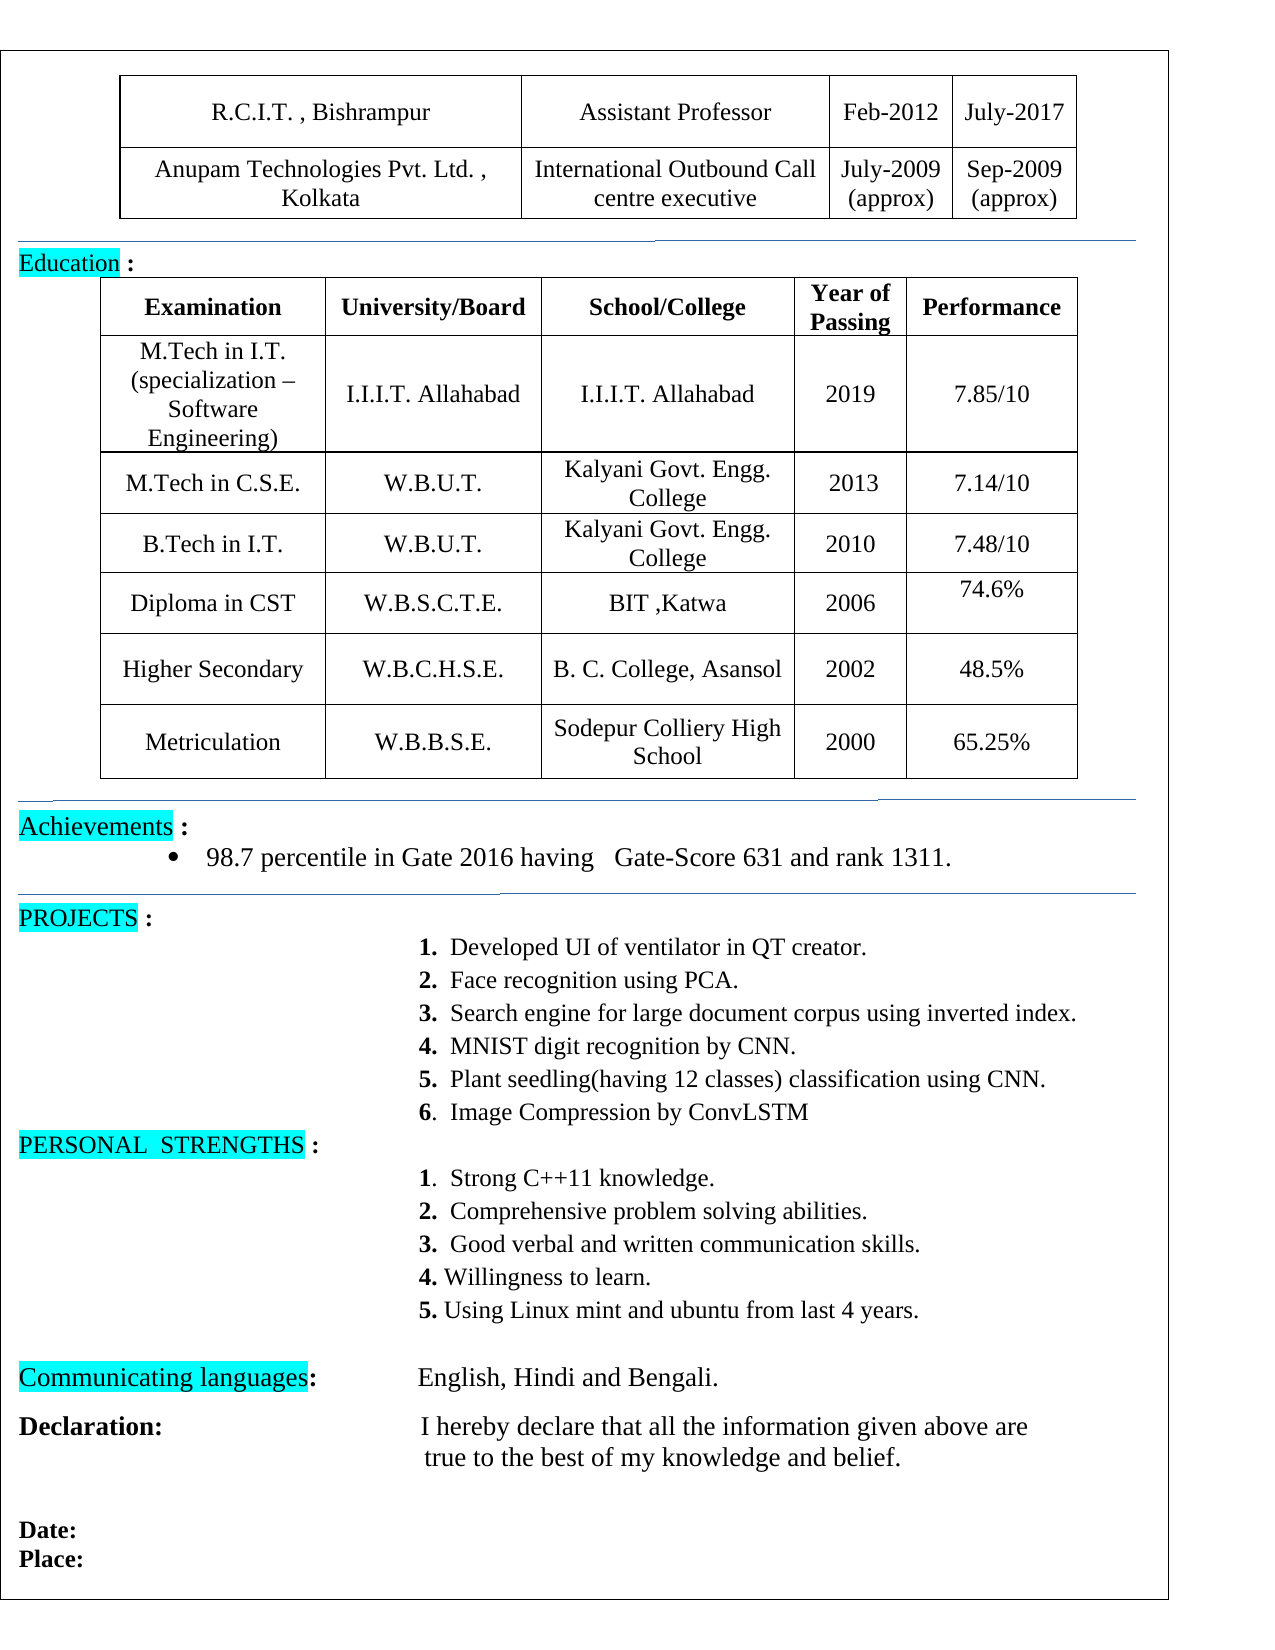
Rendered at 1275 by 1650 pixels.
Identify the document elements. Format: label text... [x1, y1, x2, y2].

table_cell July-2017 [953, 76, 1076, 147]
table_header Examination [101, 278, 325, 335]
text 1. Strong C++11 knowledge. [19, 1163, 1087, 1192]
table_cell 2006 [795, 573, 906, 632]
table_cell 7.48/10 [907, 514, 1077, 572]
table_cell BIT ,Katwa [542, 573, 794, 632]
table_cell M.Tech in I.T. (specialization – Software Engineering) [101, 336, 325, 451]
text Personal STRENGTHS : [19, 1130, 1087, 1159]
table_cell 2019 [795, 336, 906, 451]
text 2. Comprehensive problem solving abilities. [131, 1196, 1087, 1225]
table_cell 7.14/10 [907, 453, 1077, 513]
table_cell Higher Secondary [101, 634, 325, 704]
table_cell 7.85/10 [907, 336, 1077, 451]
table_cell International Outbound Call centre executive [522, 148, 829, 218]
text Declaration: I hereby declare that all the information given above are [19, 1409, 1087, 1441]
table_cell W.B.C.H.S.E. [326, 634, 541, 704]
table_cell Feb-2012 [830, 76, 952, 147]
table_header School/College [542, 278, 794, 335]
table_cell Assistant Professor [522, 76, 829, 147]
table_cell Kalyani Govt. Engg. College [542, 453, 794, 513]
table_cell B.Tech in I.T. [101, 514, 325, 572]
text Communicating languages: English, Hindi and Bengali. [19, 1361, 1087, 1392]
table_header Performance [907, 278, 1077, 335]
text 3. Good verbal and written communication skills. [169, 1229, 1087, 1258]
table_cell Diploma in CST [101, 573, 325, 632]
text true to the best of my knowledge and belief. [19, 1441, 1087, 1472]
table_cell I.I.I.T. Allahabad [542, 336, 794, 451]
table_cell W.B.U.T. [326, 514, 541, 572]
text 4. MNIST digit recognition by CNN. [131, 1031, 1087, 1060]
table_cell M.Tech in C.S.E. [101, 453, 325, 513]
table_cell W.B.S.C.T.E. [326, 573, 541, 632]
table_cell W.B.B.S.E. [326, 705, 541, 778]
table_cell Kalyani Govt. Engg. College [542, 514, 794, 572]
table_cell 2013 [795, 453, 906, 513]
table_cell July-2009 (approx) [830, 148, 952, 218]
text 5. Using Linux mint and ubuntu from last 4 years. [169, 1295, 1087, 1324]
table_header Year of Passing [795, 278, 906, 335]
table_cell Anupam Technologies Pvt. Ltd. , Kolkata [121, 148, 521, 218]
table_cell 2002 [795, 634, 906, 704]
text Place: [19, 1544, 1087, 1573]
table_cell Sodepur Colliery High School [542, 705, 794, 778]
table_cell I.I.I.T. Allahabad [326, 336, 541, 451]
text 2. Face recognition using PCA. [169, 965, 1087, 994]
table_header University/Board [326, 278, 541, 335]
text 5. Plant seedling(having 12 classes) classification using CNN. [131, 1064, 1087, 1093]
table_cell 74.6% [907, 573, 1077, 632]
table_cell W.B.U.T. [326, 453, 541, 513]
table_cell 65.25% [907, 705, 1077, 778]
table_cell 2000 [795, 705, 906, 778]
table_cell R.C.I.T. , Bishrampur [121, 76, 521, 147]
text 4. Willingness to learn. [169, 1262, 1087, 1291]
table_cell B. C. College, Asansol [542, 634, 794, 704]
text PROJECTS : [19, 903, 1087, 932]
text Achievements : [18, 810, 1087, 841]
list 98.7 percentile in Gate 2016 having Gate-Score 631 and rank 1311. [169, 841, 1087, 872]
table_cell Metriculation [101, 705, 325, 778]
text 3. Search engine for large document corpus using inverted index. [169, 998, 1087, 1027]
text Education : [19, 248, 1087, 277]
text Date: [19, 1516, 1087, 1544]
text 1. Developed UI of ventilator in QT creator. [169, 932, 1087, 961]
table_cell Sep-2009 (approx) [953, 148, 1076, 218]
table_cell 48.5% [907, 634, 1077, 704]
text 6. Image Compression by ConvLSTM [131, 1097, 1087, 1126]
table_cell 2010 [795, 514, 906, 572]
